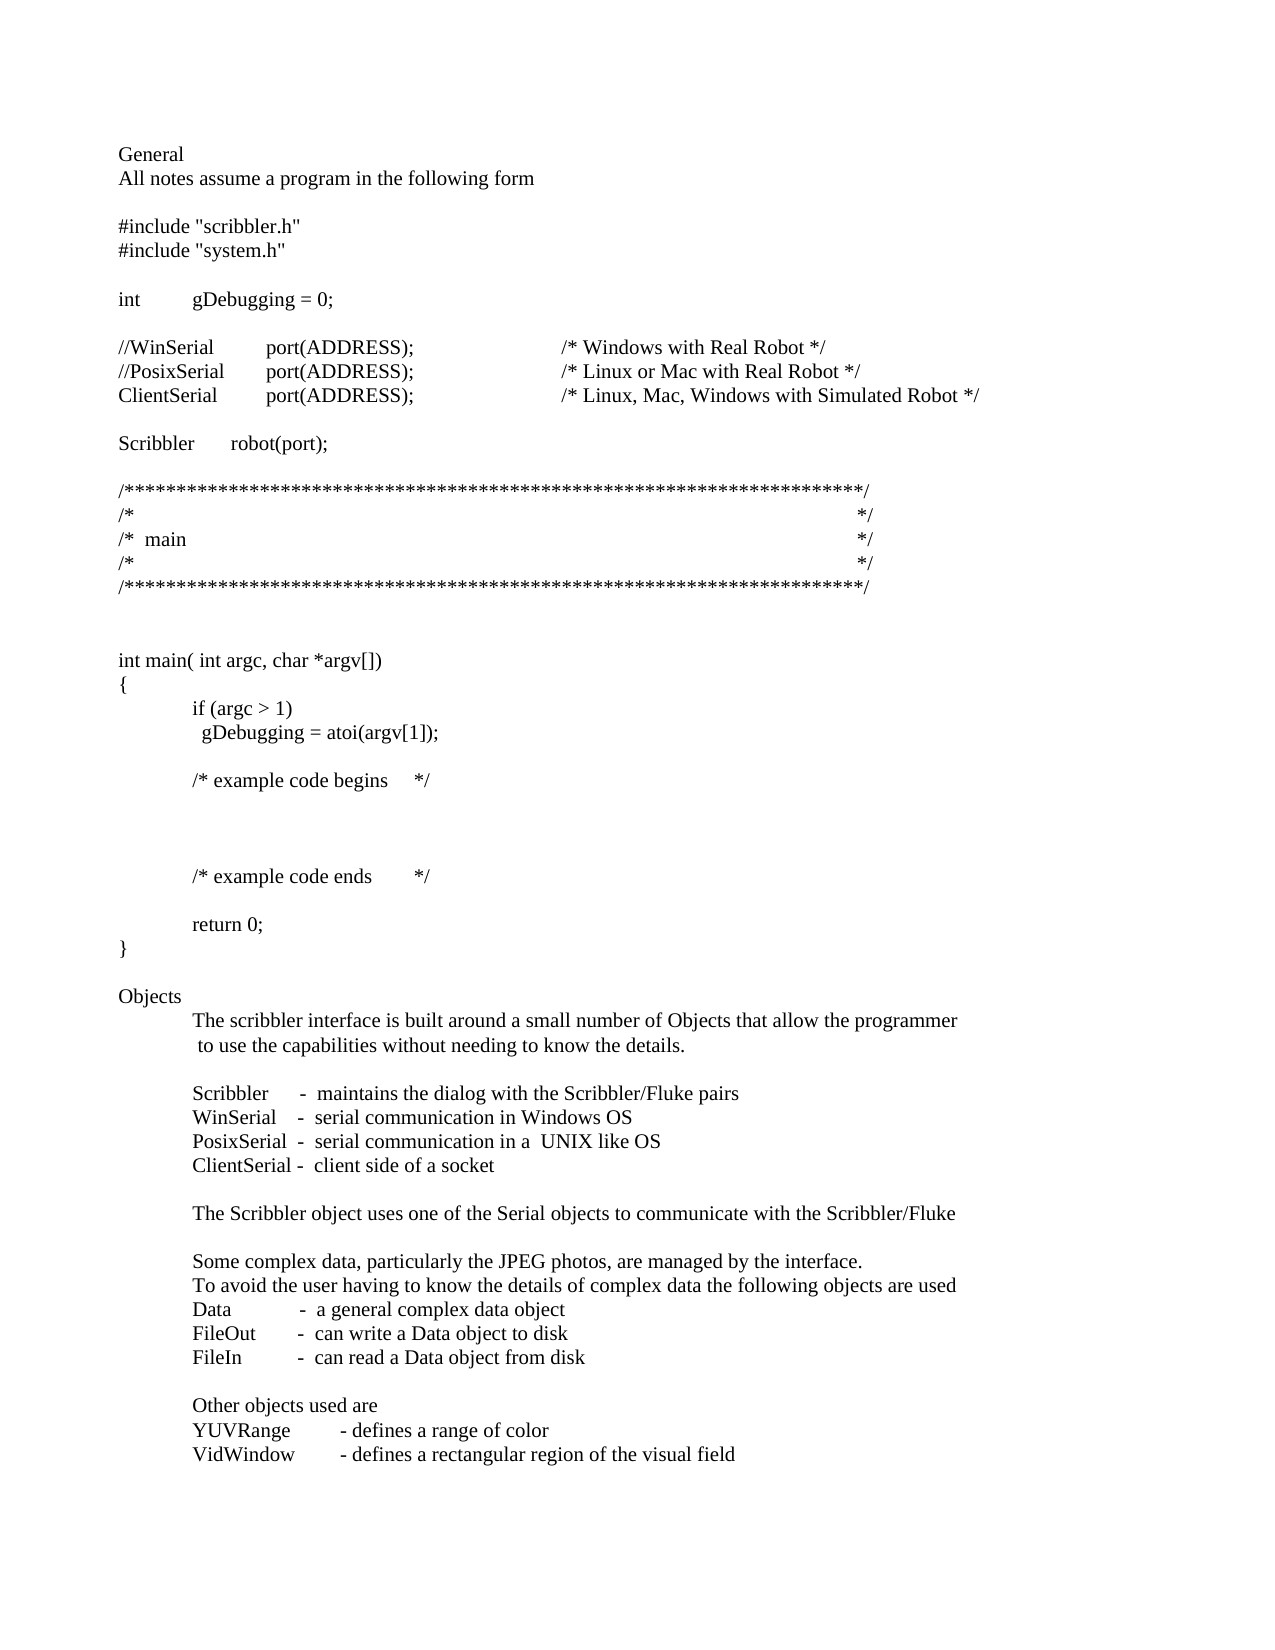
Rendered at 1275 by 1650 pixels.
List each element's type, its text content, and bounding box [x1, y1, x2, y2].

text All notes assume a program in the following form [118, 166, 1157, 190]
text General [118, 142, 1157, 166]
text int gDebugging = 0; [118, 287, 1157, 311]
text #include "scribbler.h" [118, 214, 1157, 238]
text int main( int argc, char *argv[]) [118, 647, 1157, 672]
text PosixSerial - serial communication in a UNIX like OS [118, 1129, 1157, 1153]
text to use the capabilities without needing to know the details. [118, 1032, 1157, 1057]
text Scribbler robot(port); [118, 431, 1157, 455]
text /* example code ends */ [118, 864, 1157, 888]
text ClientSerial port(ADDRESS); /* Linux, Mac, Windows with Simulated Robot */ [118, 383, 1157, 407]
text WinSerial - serial communication in Windows OS [118, 1105, 1157, 1129]
text //PosixSerial port(ADDRESS); /* Linux or Mac with Real Robot */ [118, 359, 1157, 383]
text /* example code begins */ [118, 768, 1157, 792]
text return 0; [118, 912, 1157, 936]
text The Scribbler object uses one of the Serial objects to communicate with the Scribbler/Fluke [118, 1201, 1157, 1225]
text gDebugging = atoi(argv[1]); [118, 720, 1157, 744]
text Objects [118, 984, 1157, 1008]
text FileOut - can write a Data object to disk [118, 1321, 1157, 1345]
text { [118, 672, 1157, 696]
text /* */ [118, 551, 1157, 575]
text Scribbler - maintains the dialog with the Scribbler/Fluke pairs [118, 1081, 1157, 1105]
text //WinSerial port(ADDRESS); /* Windows with Real Robot */ [118, 335, 1157, 359]
text } [118, 936, 1157, 960]
text YUVRange - defines a range of color [118, 1417, 1157, 1442]
text Data - a general complex data object [118, 1297, 1157, 1321]
text /***********************************************************************/ [118, 479, 1157, 503]
text #include "system.h" [118, 238, 1157, 262]
text VidWindow - defines a rectangular region of the visual field [118, 1442, 1157, 1466]
text /***********************************************************************/ [118, 575, 1157, 599]
text To avoid the user having to know the details of complex data the following objects are used [118, 1273, 1157, 1297]
text Other objects used are [118, 1393, 1157, 1417]
text /* main */ [118, 527, 1157, 551]
text Some complex data, particularly the JPEG photos, are managed by the interface. [118, 1249, 1157, 1273]
text ClientSerial - client side of a socket [118, 1153, 1157, 1177]
text The scribbler interface is built around a small number of Objects that allow the programmer [118, 1008, 1157, 1032]
text if (argc > 1) [118, 696, 1157, 720]
text FileIn - can read a Data object from disk [118, 1345, 1157, 1369]
text /* */ [118, 503, 1157, 527]
